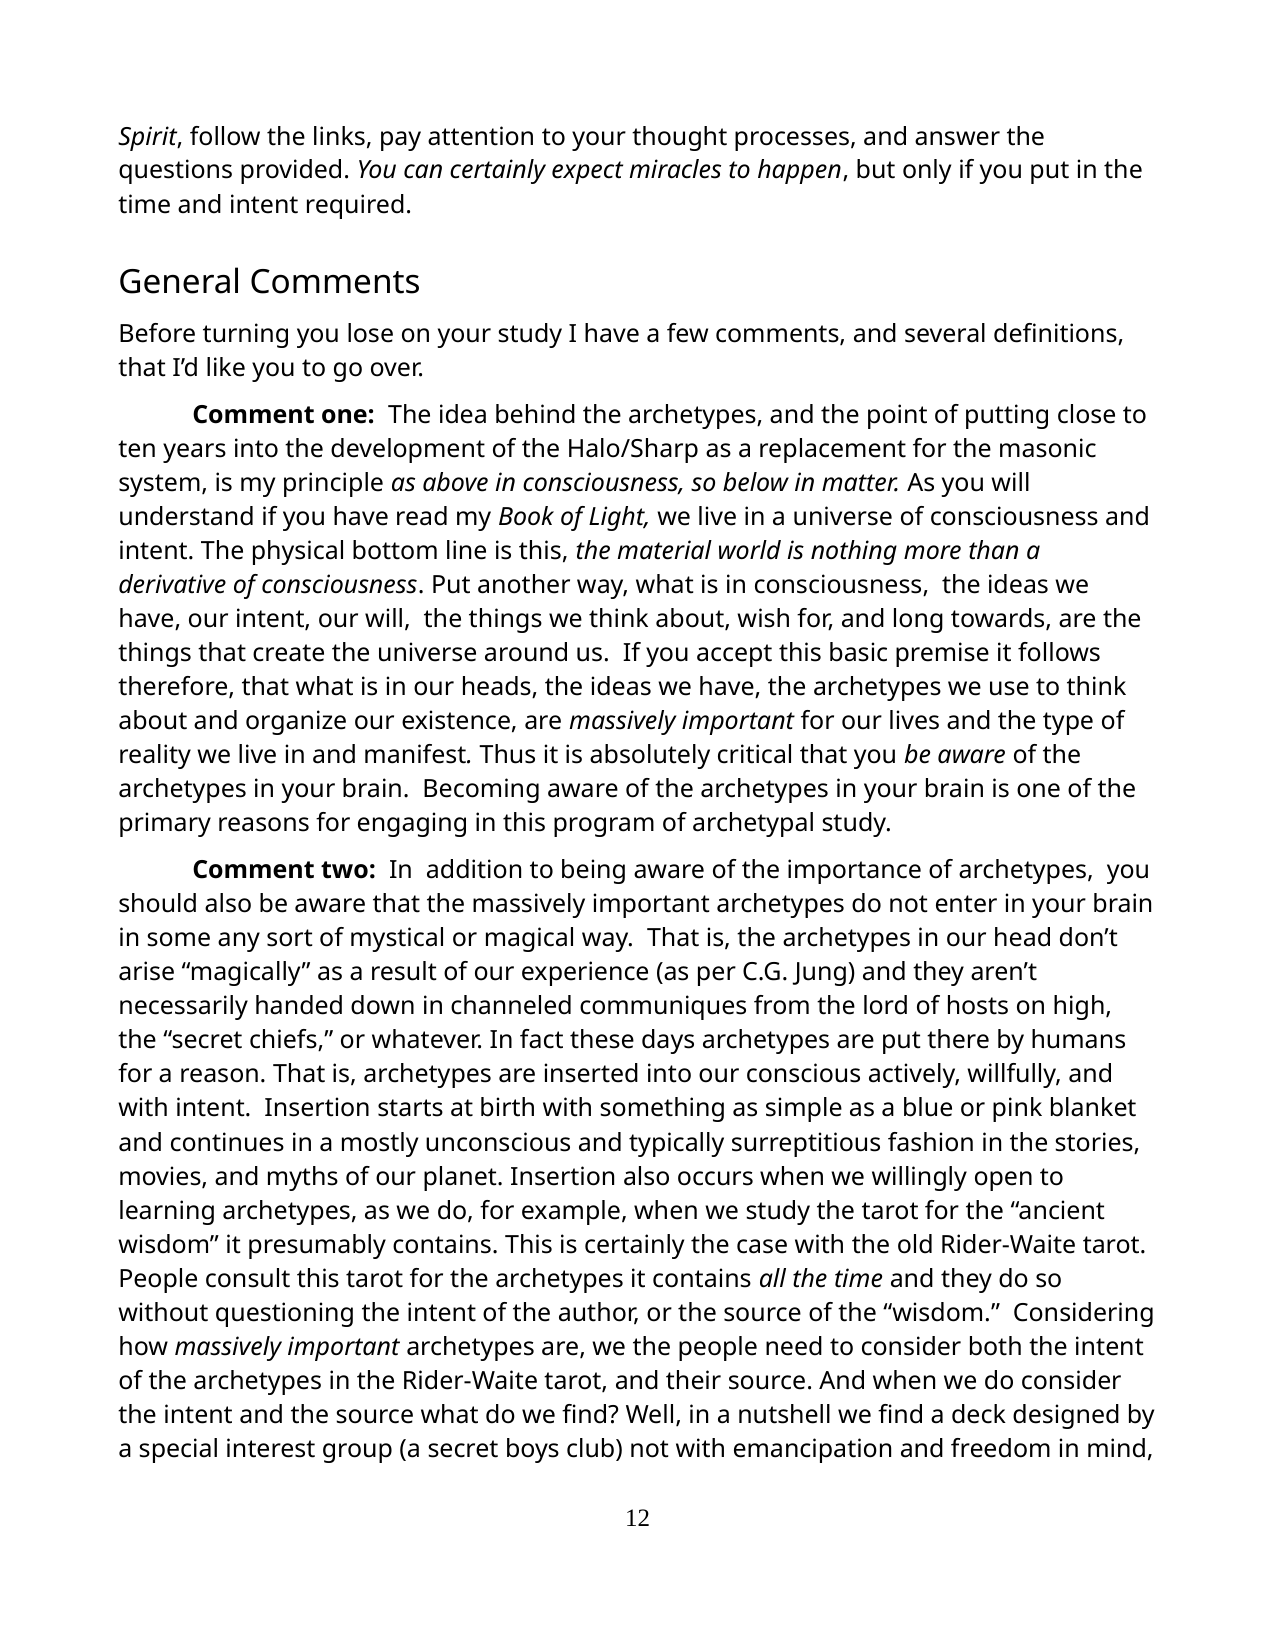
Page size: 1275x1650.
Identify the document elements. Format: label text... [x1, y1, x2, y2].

text Comment two: In addition to being aware of the importance of archetypes, you should also be aware that the massively important archetypes do not enter in your brain in some any sort of mystical or magical way. That is, the archetypes in our head don’t arise “magically” as a result of our experience (as per C.G. Jung) and they aren’t necessarily handed down in channeled communiques from the lord of hosts on high, the “secret chiefs,” or whatever. In fact these days archetypes are put there by humans for a reason. That is, archetypes are inserted into our conscious actively, willfully, and with intent. Insertion starts at birth with something as simple as a blue or pink blanket and continues in a mostly unconscious and typically surreptitious fashion in the stories, movies, and myths of our planet. Insertion also occurs when we willingly open to learning archetypes, as we do, for example, when we study the tarot for the “ancient wisdom” it presumably contains. This is certainly the case with the old Rider-Waite tarot. People consult this tarot for the archetypes it contains all the time and they do so without questioning the intent of the author, or the source of the “wisdom.” Considering how massively important archetypes are, we the people need to consider both the intent of the archetypes in the Rider-Waite tarot, and their source. And when we do consider the intent and the source what do we find? Well, in a nutshell we find a deck designed by a special interest group (a secret boys club) not with emancipation and freedom in mind, [118, 852, 1157, 1465]
text Spirit, follow the links, pay attention to your thought processes, and answer the questions provided. You can certainly expect miracles to happen, but only if you put in the time and intent required. [118, 118, 1157, 220]
subtitle General Comments [118, 258, 1157, 303]
text Comment one: The idea behind the archetypes, and the point of putting close to ten years into the development of the Halo/Sharp as a replacement for the masonic system, is my principle as above in consciousness, so below in matter. As you will understand if you have read my Book of Light, we live in a universe of consciousness and intent. The physical bottom line is this, the material world is nothing more than a derivative of consciousness. Put another way, what is in consciousness, the ideas we have, our intent, our will, the things we think about, wish for, and long towards, are the things that create the universe around us. If you accept this basic premise it follows therefore, that what is in our heads, the ideas we have, the archetypes we use to think about and organize our existence, are massively important for our lives and the type of reality we live in and manifest. Thus it is absolutely critical that you be aware of the archetypes in your brain. Becoming aware of the archetypes in your brain is one of the primary reasons for engaging in this program of archetypal study. [118, 396, 1157, 839]
text Before turning you lose on your study I have a few comments, and several definitions, that I’d like you to go over. [118, 316, 1157, 384]
